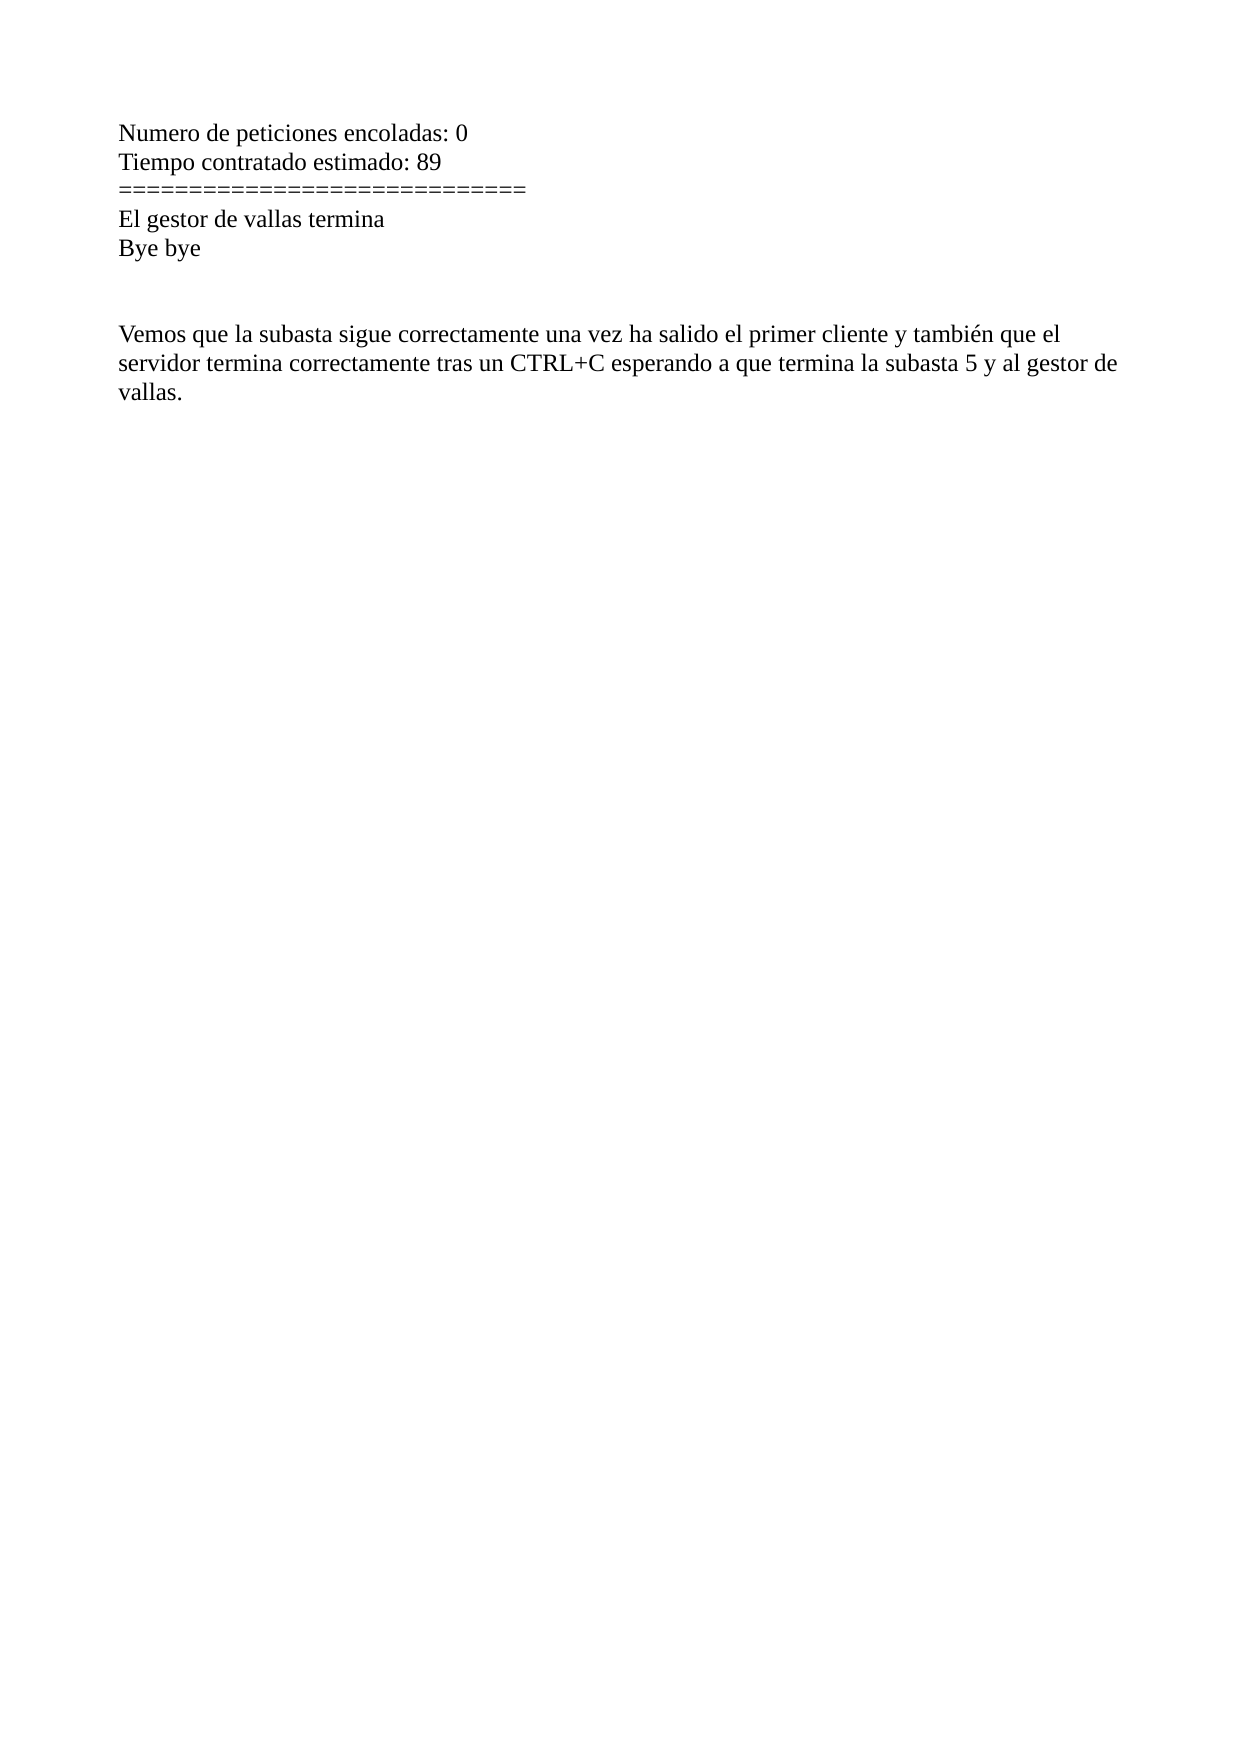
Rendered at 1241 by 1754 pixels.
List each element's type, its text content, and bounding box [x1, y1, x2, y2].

text Vemos que la subasta sigue correctamente una vez ha salido el primer cliente y también que el servidor termina correctamente tras un CTRL+C esperando a que termina la subasta 5 y al gestor de vallas. [118, 319, 1122, 406]
text Bye bye [118, 233, 1122, 262]
text Numero de peticiones encoladas: 0 [118, 118, 1122, 147]
text El gestor de vallas termina [118, 204, 1122, 233]
text ============================= [118, 176, 1122, 204]
text Tiempo contratado estimado: 89 [118, 147, 1122, 176]
